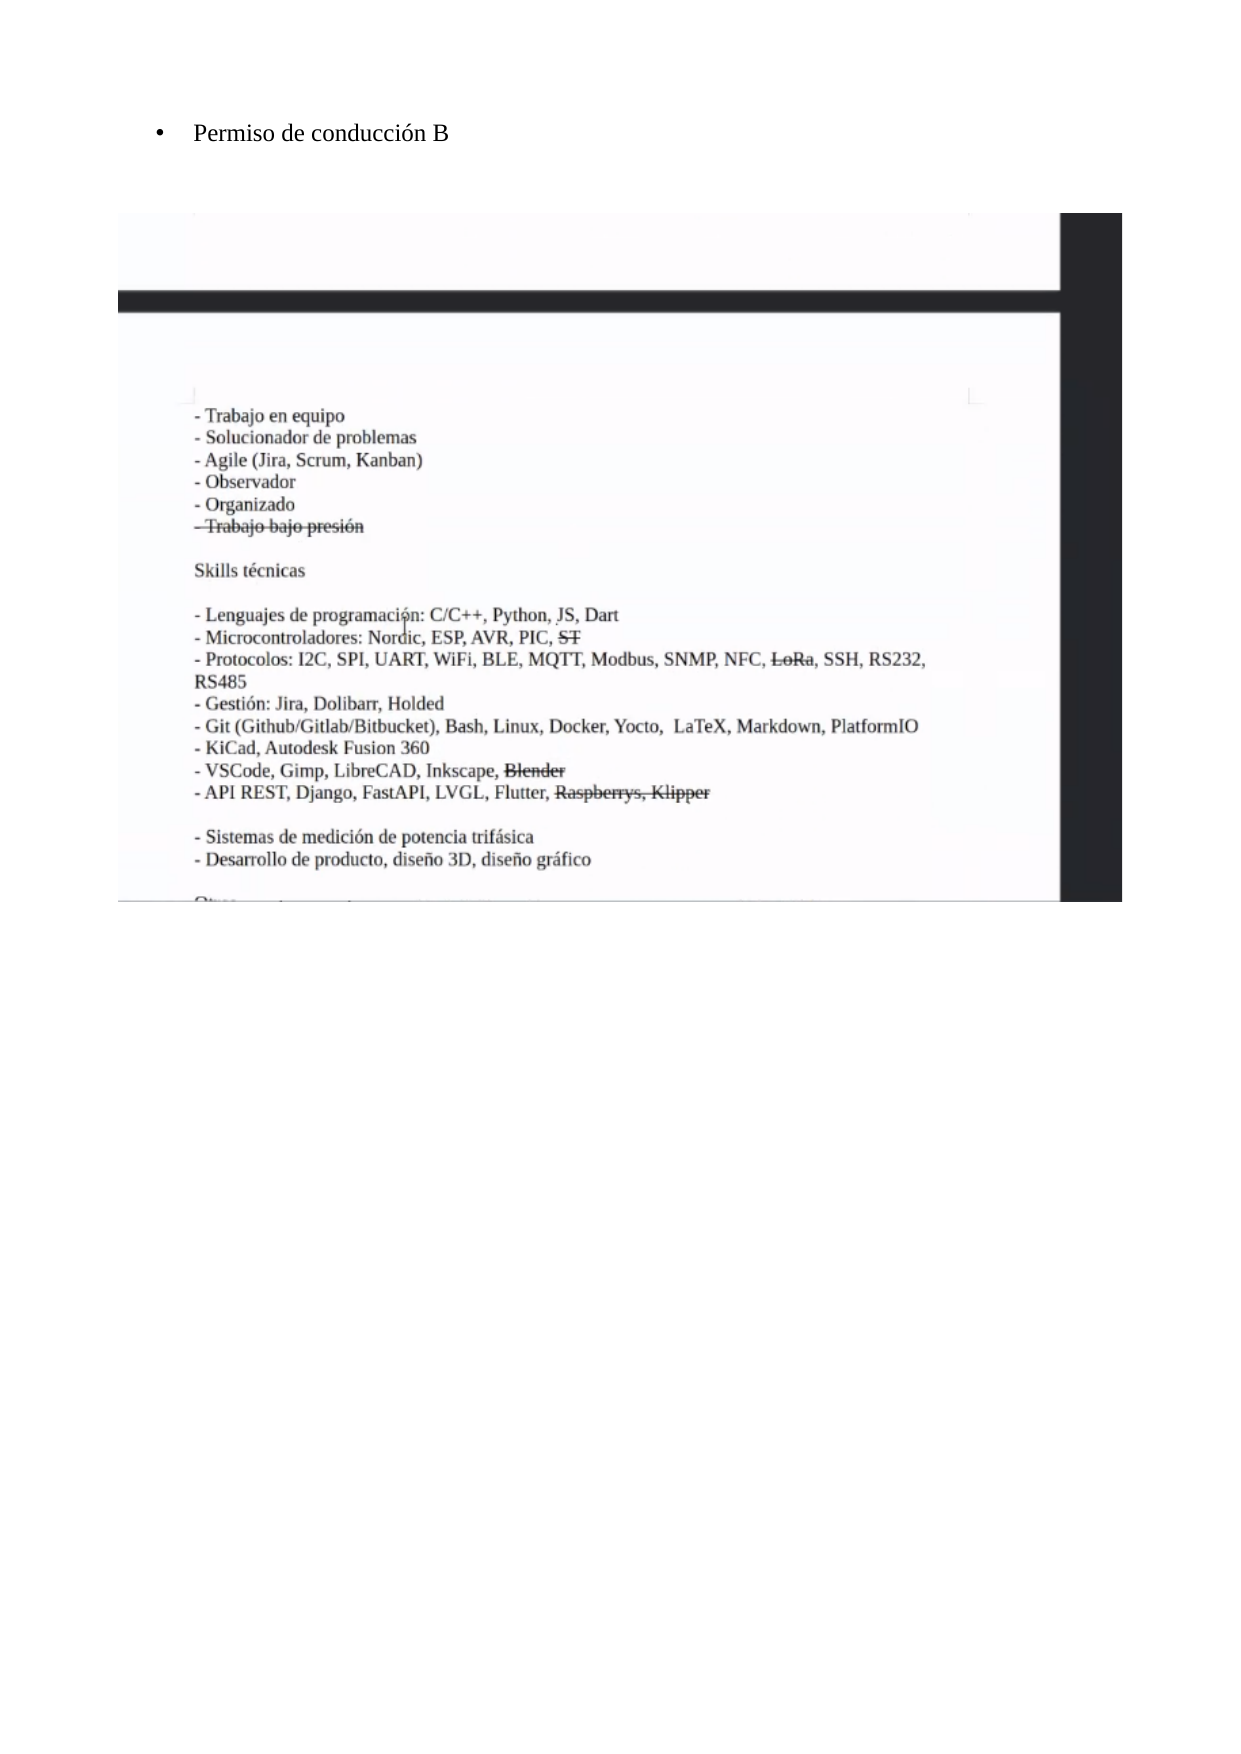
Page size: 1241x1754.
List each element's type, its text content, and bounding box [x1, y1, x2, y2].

picture [118, 213, 1123, 902]
list Permiso de conducción B [156, 118, 1122, 147]
